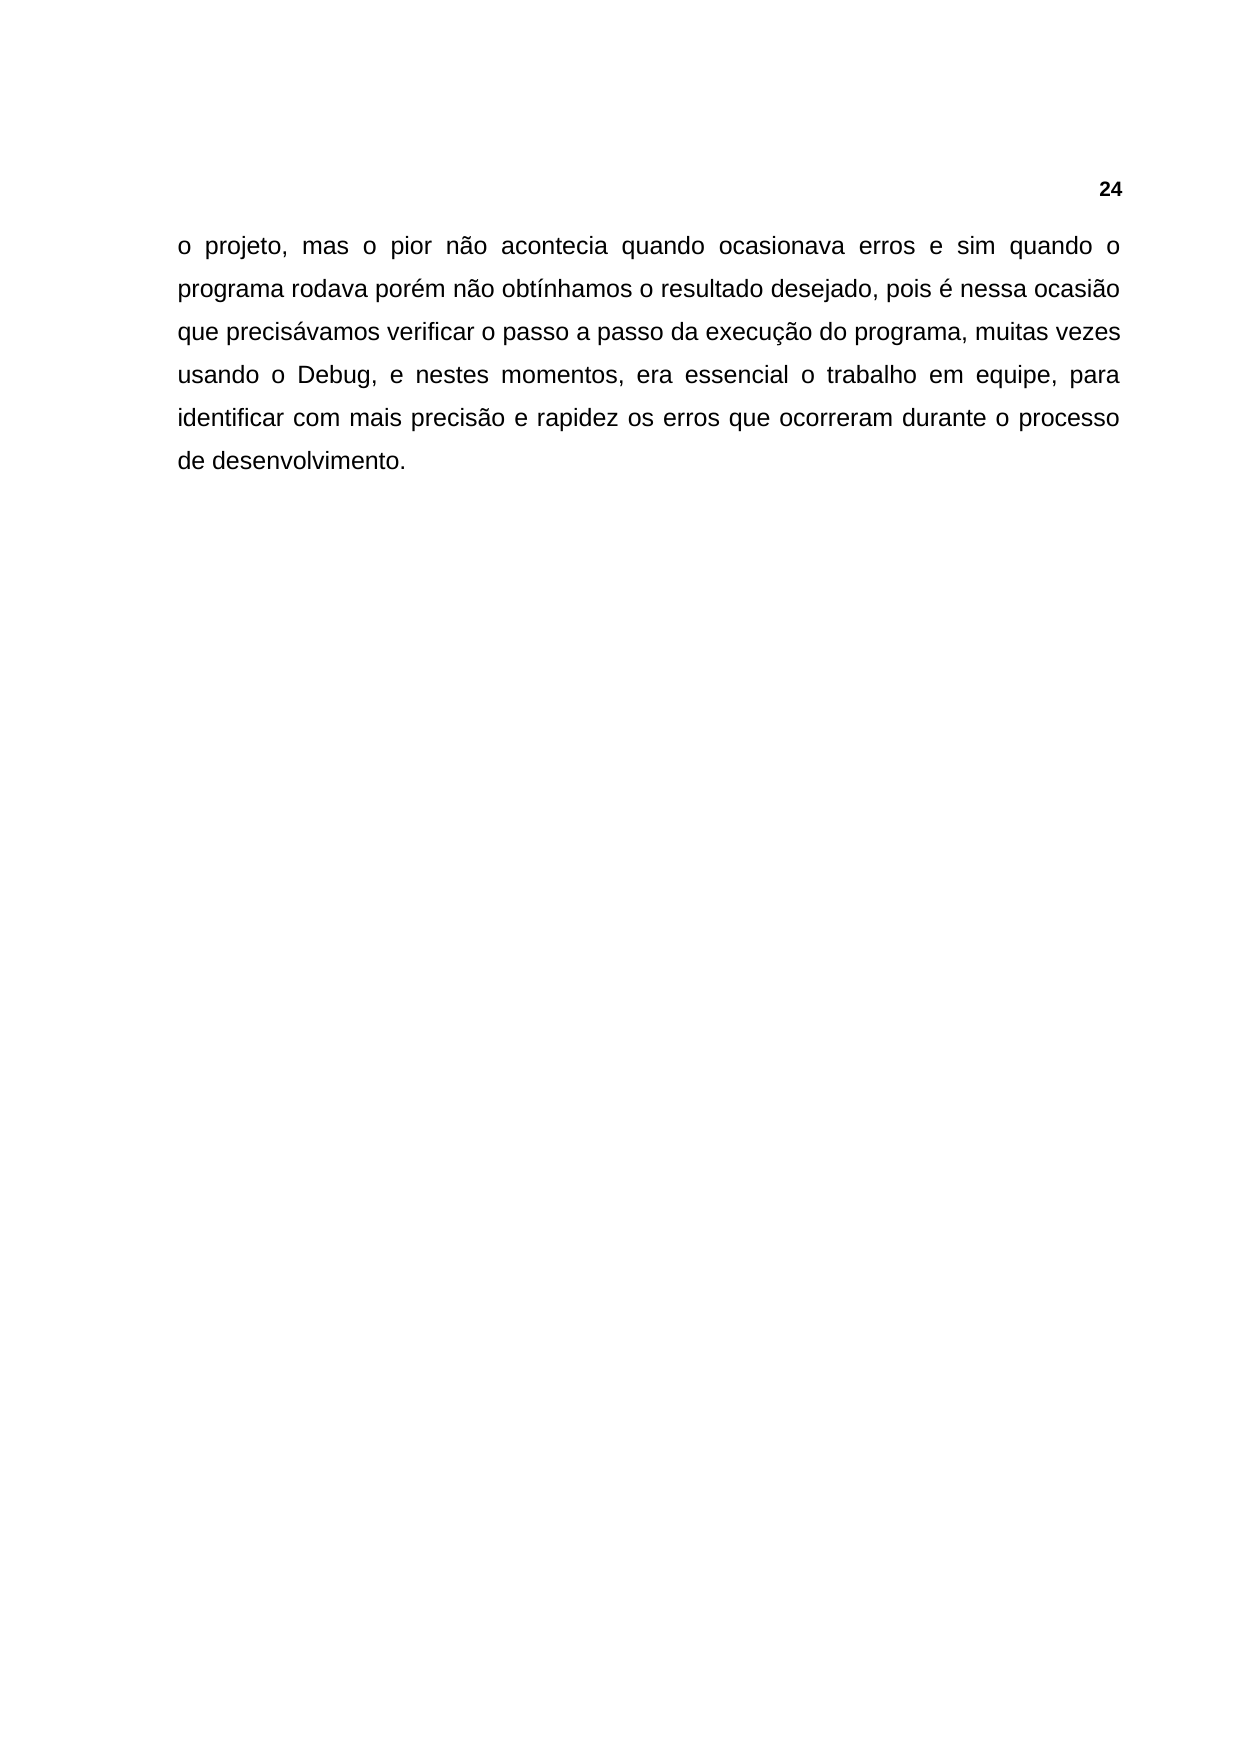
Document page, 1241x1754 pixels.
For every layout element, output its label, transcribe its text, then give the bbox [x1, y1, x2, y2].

text o projeto, mas o pior não acontecia quando ocasionava erros e sim quando o programa rodava porém não obtínhamos o resultado desejado, pois é nessa ocasião que precisávamos verificar o passo a passo da execução do programa, muitas vezes usando o Debug, e nestes momentos, era essencial o trabalho em equipe, para identificar com mais precisão e rapidez os erros que ocorreram durante o processo de desenvolvimento. [177, 231, 1122, 475]
